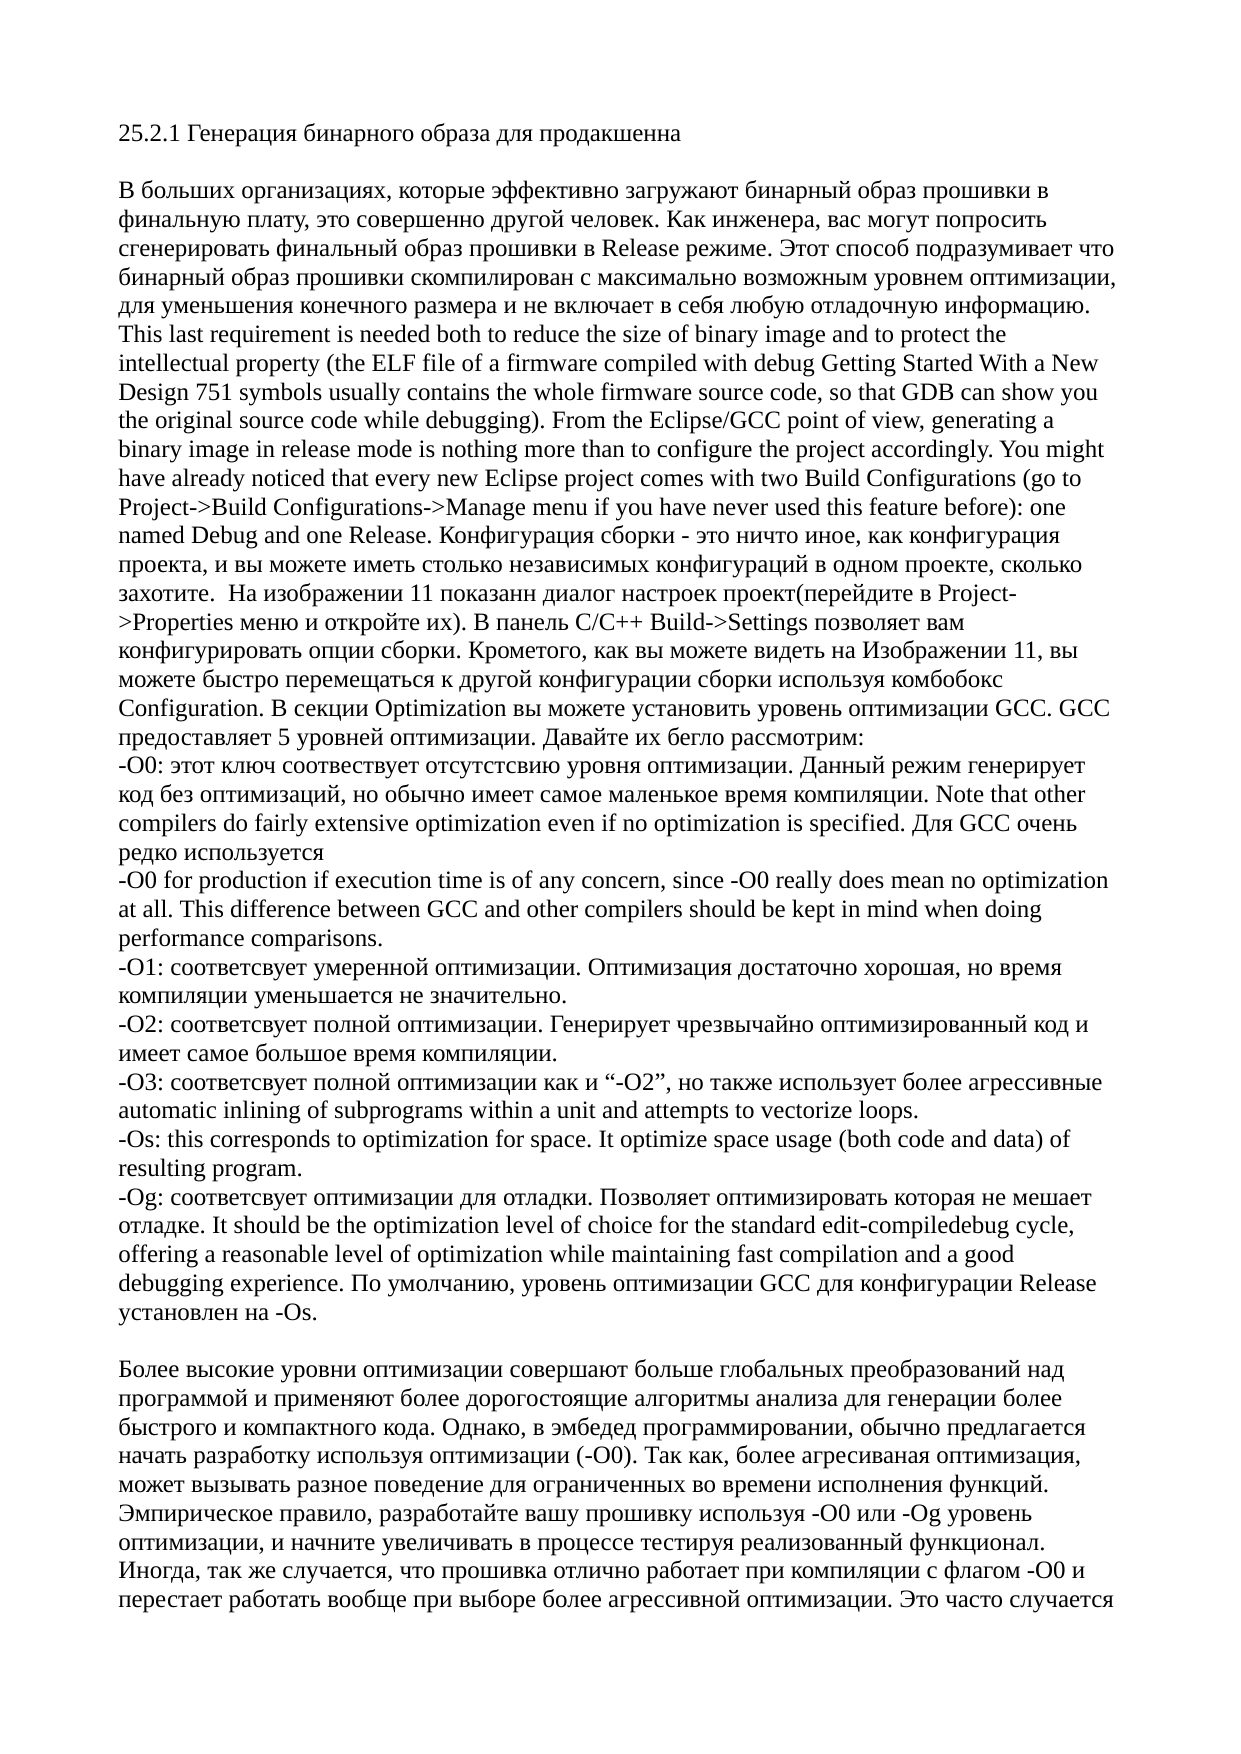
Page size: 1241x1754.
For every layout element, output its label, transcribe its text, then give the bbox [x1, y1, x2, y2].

text -Og: соответсвует оптимизации для отладки. Позволяет оптимизировать которая не мешает отладке. It should be the optimization level of choice for the standard edit-compiledebug cycle, offering a reasonable level of optimization while maintaining fast compilation and a good debugging experience. По умолчанию, уровень оптимизации GCC для конфигурации Release установлен на -Os. [118, 1182, 1122, 1326]
text -Os: this corresponds to optimization for space. It optimize space usage (both code and data) of resulting program. [118, 1124, 1122, 1182]
text -O0 for production if execution time is of any concern, since -O0 really does mean no optimization at all. This difference between GCC and other compilers should be kept in mind when doing performance comparisons. [118, 866, 1122, 952]
text В больших организациях, которые эффективно загружают бинарный образ прошивки в финальную плату, это совершенно другой человек. Как инженера, вас могут попросить сгенерировать финальный образ прошивки в Release режиме. Этот способ подразумивает что бинарный образ прошивки скомпилирован с максимально возможным уровнем оптимизации, для уменьшения конечного размера и не включает в себя любую отладочную информацию. This last requirement is needed both to reduce the size of binary image and to protect the intellectual property (the ELF file of a firmware compiled with debug Getting Started With a New Design 751 symbols usually contains the whole firmware source code, so that GDB can show you the original source code while debugging). From the Eclipse/GCC point of view, generating a binary image in release mode is nothing more than to configure the project accordingly. You might have already noticed that every new Eclipse project comes with two Build Configurations (go to Project->Build Configurations->Manage menu if you have never used this feature before): one named Debug and one Release. Конфигурация сборки - это ничто иное, как конфигурация проекта, и вы можете иметь столько независимых конфигураций в одном проекте, сколько захотите. На изображении 11 показанн диалог настроек проект(перейдите в Project->Properties меню и откройте их). В панель C/C++ Build->Settings позволяет вам конфигурировать опции сборки. Крометого, как вы можете видеть на Изображении 11, вы можете быстро перемещаться к другой конфигурации сборки используя комбобокс Configuration. В секции Optimization вы можете установить уровень оптимизации GCC. GCC предоставляет 5 уровней оптимизации. Давайте их бегло рассмотрим: [118, 176, 1122, 751]
text -O3: соответсвует полной оптимизации как и “-O2”, но также использует более агрессивные automatic inlining of subprograms within a unit and attempts to vectorize loops. [118, 1067, 1122, 1124]
text 25.2.1 Генерация бинарного образа для продакшенна [118, 118, 1122, 147]
text Более высокие уровни оптимизации совершают больше глобальных преобразований над программой и применяют более дорогостоящие алгоритмы анализа для генерации более быстрого и компактного кода. Однако, в эмбедед программировании, обычно предлагается начать разработку используя оптимизации (-O0). Так как, более агресиваная оптимизация, может вызывать разное поведение для ограниченных во времени исполнения функций. Эмпирическое правило, разработайте вашу прошивку используя -O0 или -Og уровень оптимизации, и начните увеличивать в процессе тестируя реализованный функционал. Иногда, так же случается, что прошивка отлично работает при компиляции с флагом -O0 и перестает работать вообще при выборе более агрессивной оптимизации. Это часто случается [118, 1354, 1122, 1613]
text -O2: соответсвует полной оптимизации. Генерирует чрезвычайно оптимизированный код и имеет самое большое время компиляции. [118, 1009, 1122, 1067]
text -O0: этот ключ соотвествует отсутстсвию уровня оптимизации. Данный режим генерирует код без оптимизаций, но обычно имеет самое маленькое время компиляции. Note that other compilers do fairly extensive optimization even if no optimization is specified. Для GCC очень редко используется [118, 751, 1122, 866]
text -O1: соответсвует умеренной оптимизации. Оптимизация достаточно хорошая, но время компиляции уменьшается не значительно. [118, 952, 1122, 1009]
